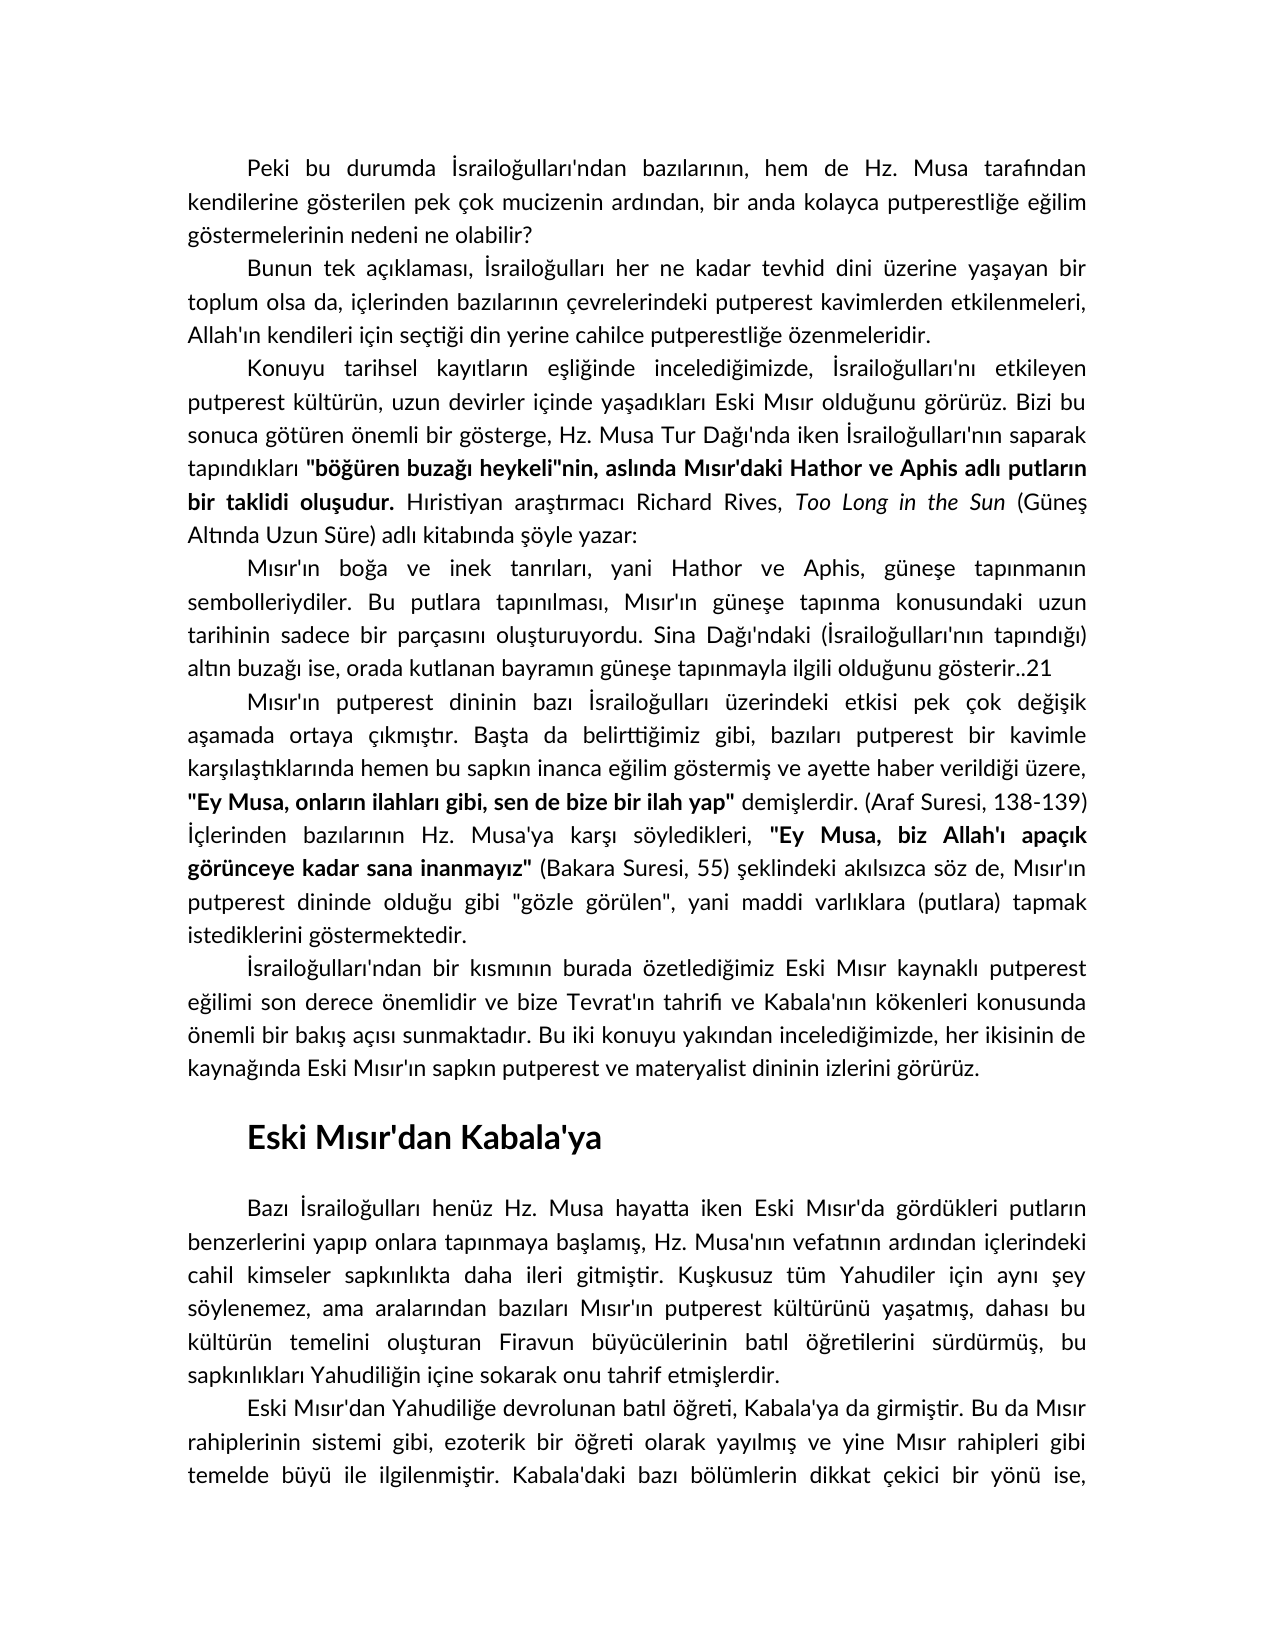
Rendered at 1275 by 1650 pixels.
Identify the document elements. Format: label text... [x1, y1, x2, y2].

text Mısır'ın boğa ve inek tanrıları, yani Hathor ve Aphis, güneşe tapınmanın sembolleriydiler. Bu putlara tapınılması, Mısır'ın güneşe tapınma konusundaki uzun tarihinin sadece bir parçasını oluşturuyordu. Sina Dağı'ndaki (İsrailoğulları'nın tapındığı) altın buzağı ise, orada kutlanan bayramın güneşe tapınmayla ilgili olduğunu gösterir..21 [187, 550, 1087, 683]
text Peki bu durumda İsrailoğulları'ndan bazılarının, hem de Hz. Musa tarafından kendilerine gösterilen pek çok mucizenin ardından, bir anda kolayca putperestliğe eğilim göstermelerinin nedeni ne olabilir? [187, 150, 1087, 250]
text Eski Mısır'dan Kabala'ya [187, 1117, 1087, 1157]
text Eski Mısır'dan Yahudiliğe devrolunan batıl öğreti, Kabala'ya da girmiştir. Bu da Mısır rahiplerinin sistemi gibi, ezoterik bir öğreti olarak yayılmış ve yine Mısır rahipleri gibi temelde büyü ile ilgilenmiştir. Kabala'daki bazı bölümlerin dikkat çekici bir yönü ise, [187, 1390, 1087, 1490]
text İsrailoğulları'ndan bir kısmının burada özetlediğimiz Eski Mısır kaynaklı putperest eğilimi son derece önemlidir ve bize Tevrat'ın tahrifi ve Kabala'nın kökenleri konusunda önemli bir bakış açısı sunmaktadır. Bu iki konuyu yakından incelediğimizde, her ikisinin de kaynağında Eski Mısır'ın sapkın putperest ve materyalist dininin izlerini görürüz. [187, 950, 1087, 1083]
text Bunun tek açıklaması, İsrailoğulları her ne kadar tevhid dini üzerine yaşayan bir toplum olsa da, içlerinden bazılarının çevrelerindeki putperest kavimlerden etkilenmeleri, Allah'ın kendileri için seçtiği din yerine cahilce putperestliğe özenmeleridir. [187, 250, 1087, 350]
text Mısır'ın putperest dininin bazı İsrailoğulları üzerindeki etkisi pek çok değişik aşamada ortaya çıkmıştır. Başta da belirttiğimiz gibi, bazıları putperest bir kavimle karşılaştıklarında hemen bu sapkın inanca eğilim göstermiş ve ayette haber verildiği üzere, "Ey Musa, onların ilahları gibi, sen de bize bir ilah yap" demişlerdir. (Araf Suresi, 138-139) İçlerinden bazılarının Hz. Musa'ya karşı söyledikleri, "Ey Musa, biz Allah'ı apaçık görünceye kadar sana inanmayız" (Bakara Suresi, 55) şeklindeki akılsızca söz de, Mısır'ın putperest dininde olduğu gibi "gözle görülen", yani maddi varlıklara (putlara) tapmak istediklerini göstermektedir. [187, 683, 1087, 950]
text Konuyu tarihsel kayıtların eşliğinde incelediğimizde, İsrailoğulları'nı etkileyen putperest kültürün, uzun devirler içinde yaşadıkları Eski Mısır olduğunu görürüz. Bizi bu sonuca götüren önemli bir gösterge, Hz. Musa Tur Dağı'nda iken İsrailoğulları'nın saparak tapındıkları "böğüren buzağı heykeli"nin, aslında Mısır'daki Hathor ve Aphis adlı putların bir taklidi oluşudur. Hıristiyan araştırmacı Richard Rives, Too Long in the Sun (Güneş Altında Uzun Süre) adlı kitabında şöyle yazar: [187, 350, 1087, 550]
text Bazı İsrailoğulları henüz Hz. Musa hayatta iken Eski Mısır'da gördükleri putların benzerlerini yapıp onlara tapınmaya başlamış, Hz. Musa'nın vefatının ardından içlerindeki cahil kimseler sapkınlıkta daha ileri gitmiştir. Kuşkusuz tüm Yahudiler için aynı şey söylenemez, ama aralarından bazıları Mısır'ın putperest kültürünü yaşatmış, dahası bu kültürün temelini oluşturan Firavun büyücülerinin batıl öğretilerini sürdürmüş, bu sapkınlıkları Yahudiliğin içine sokarak onu tahrif etmişlerdir. [187, 1190, 1087, 1390]
